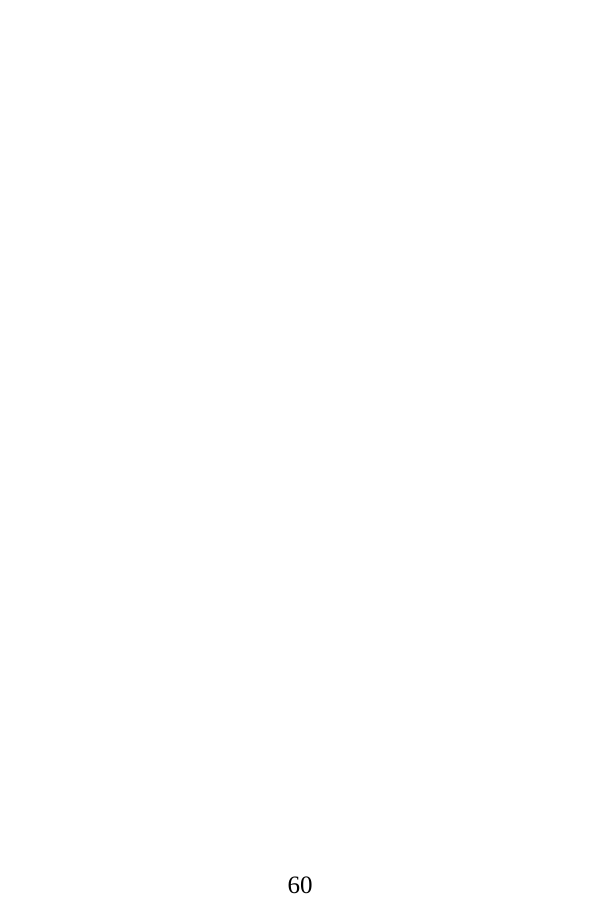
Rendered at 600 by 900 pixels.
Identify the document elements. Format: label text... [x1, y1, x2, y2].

text V.XVIII [37, 151, 562, 174]
text I went to the Ether Jam after that, then home, where I chatted with Maddy and Hannah. I fell asleep just before midnight. [37, 560, 562, 628]
text I slept a little late for my date with Maddy and so hoofed it straight downtown. She was at a plant sale where Gary/Juan used to work, so I met her there. We walked to themed, reserved a table, went to Malaprop's, slightly awkwardly, then back to themed. [37, 196, 562, 310]
text We hung in the kitchen and on the stoop with her roommate. I realize now how calculated that may have been, but she is always over there. I went home, checked my new mic setup and soon went to bed. [37, 37, 562, 128]
text We had a fun & yummy brunch, then walked to her apartment to drop off her leftovers. She had me wait in the yard. I said I had about an hour left to kill but couldn’t think of anything to do. I was surprised and delighted when she suggested a walk to West Asheville. [37, 310, 562, 446]
text We walked to my house with a stop at the Bottle Shop for a fruited sour and a pee break at the Grey Eagle. We hung in the back garden where she declined my invitation to make out. I drove her home, went to Ryan's, then to the Wag Bar. [37, 446, 562, 560]
